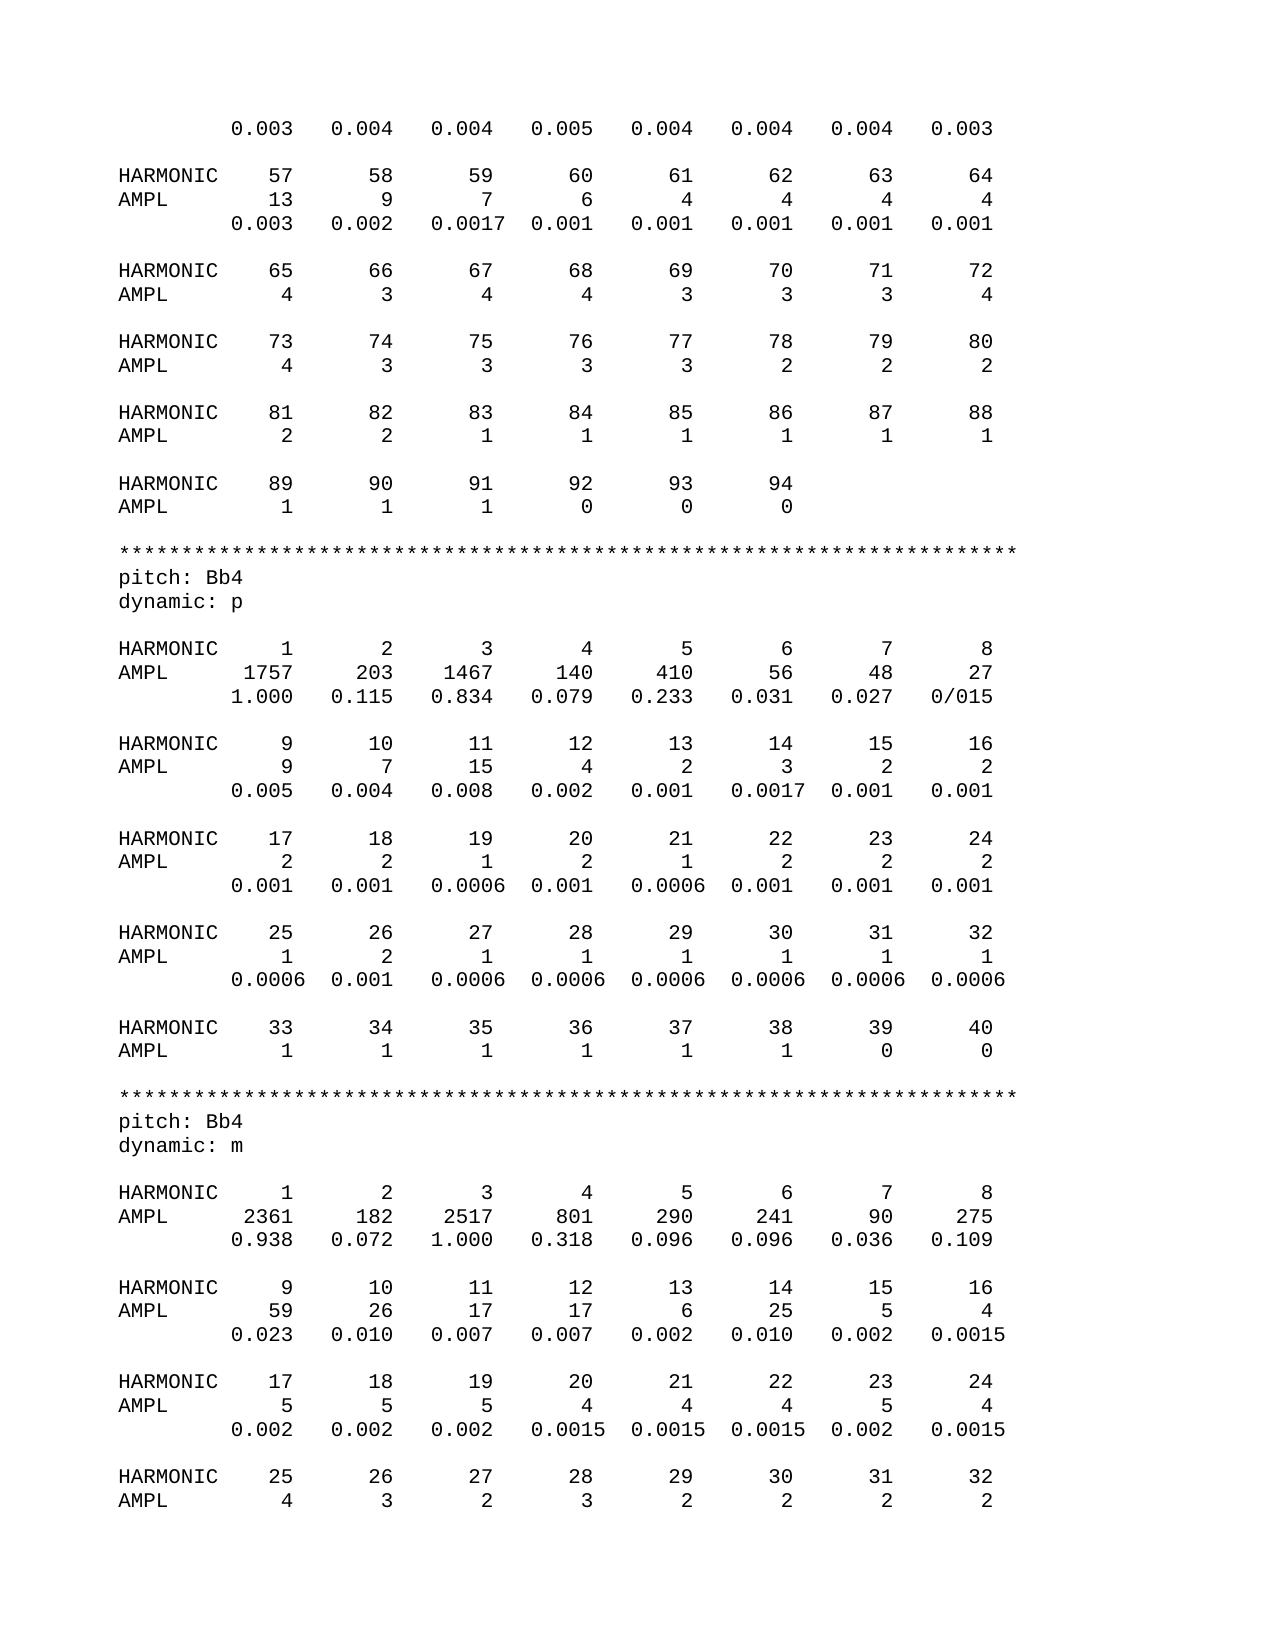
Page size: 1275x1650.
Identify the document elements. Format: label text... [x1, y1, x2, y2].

text HARMONIC 17 18 19 20 21 22 23 24 [118, 1371, 1157, 1395]
text AMPL 13 9 7 6 4 4 4 4 [118, 189, 1157, 213]
text ************************************************************************ [118, 544, 1157, 567]
text 0.938 0.072 1.000 0.318 0.096 0.096 0.036 0.109 [118, 1229, 1157, 1253]
text AMPL 4 3 4 4 3 3 3 4 [118, 284, 1157, 307]
text 0.003 0.004 0.004 0.005 0.004 0.004 0.004 0.003 [118, 118, 1157, 142]
text AMPL 1 1 1 0 0 0 [118, 496, 1157, 520]
text ************************************************************************ [118, 1088, 1157, 1111]
text AMPL 1 1 1 1 1 1 0 0 [118, 1040, 1157, 1064]
text 0.023 0.010 0.007 0.007 0.002 0.010 0.002 0.0015 [118, 1324, 1157, 1348]
text HARMONIC 65 66 67 68 69 70 71 72 [118, 260, 1157, 284]
text dynamic: m [118, 1135, 1157, 1158]
text HARMONIC 25 26 27 28 29 30 31 32 [118, 922, 1157, 946]
text 0.002 0.002 0.002 0.0015 0.0015 0.0015 0.002 0.0015 [118, 1419, 1157, 1442]
text AMPL 2361 182 2517 801 290 241 90 275 [118, 1206, 1157, 1229]
text HARMONIC 57 58 59 60 61 62 63 64 [118, 165, 1157, 189]
text HARMONIC 81 82 83 84 85 86 87 88 [118, 402, 1157, 426]
text AMPL 1 2 1 1 1 1 1 1 [118, 946, 1157, 969]
text AMPL 5 5 5 4 4 4 5 4 [118, 1395, 1157, 1419]
text AMPL 59 26 17 17 6 25 5 4 [118, 1300, 1157, 1324]
text AMPL 1757 203 1467 140 410 56 48 27 [118, 662, 1157, 686]
text HARMONIC 25 26 27 28 29 30 31 32 [118, 1466, 1157, 1489]
text HARMONIC 1 2 3 4 5 6 7 8 [118, 638, 1157, 662]
text 0.001 0.001 0.0006 0.001 0.0006 0.001 0.001 0.001 [118, 875, 1157, 898]
text dynamic: p [118, 591, 1157, 615]
text AMPL 4 3 3 3 3 2 2 2 [118, 354, 1157, 378]
text 1.000 0.115 0.834 0.079 0.233 0.031 0.027 0/015 [118, 686, 1157, 709]
text HARMONIC 73 74 75 76 77 78 79 80 [118, 331, 1157, 354]
text 0.0006 0.001 0.0006 0.0006 0.0006 0.0006 0.0006 0.0006 [118, 969, 1157, 993]
text pitch: Bb4 [118, 567, 1157, 591]
text HARMONIC 33 34 35 36 37 38 39 40 [118, 1017, 1157, 1040]
text AMPL 2 2 1 1 1 1 1 1 [118, 426, 1157, 449]
text HARMONIC 89 90 91 92 93 94 [118, 473, 1157, 496]
text AMPL 9 7 15 4 2 3 2 2 [118, 757, 1157, 780]
text HARMONIC 9 10 11 12 13 14 15 16 [118, 1277, 1157, 1300]
text HARMONIC 1 2 3 4 5 6 7 8 [118, 1182, 1157, 1206]
text AMPL 2 2 1 2 1 2 2 2 [118, 851, 1157, 875]
text HARMONIC 9 10 11 12 13 14 15 16 [118, 733, 1157, 757]
text HARMONIC 17 18 19 20 21 22 23 24 [118, 827, 1157, 851]
text 0.003 0.002 0.0017 0.001 0.001 0.001 0.001 0.001 [118, 213, 1157, 236]
text AMPL 4 3 2 3 2 2 2 2 [118, 1489, 1157, 1513]
text pitch: Bb4 [118, 1111, 1157, 1135]
text 0.005 0.004 0.008 0.002 0.001 0.0017 0.001 0.001 [118, 780, 1157, 804]
